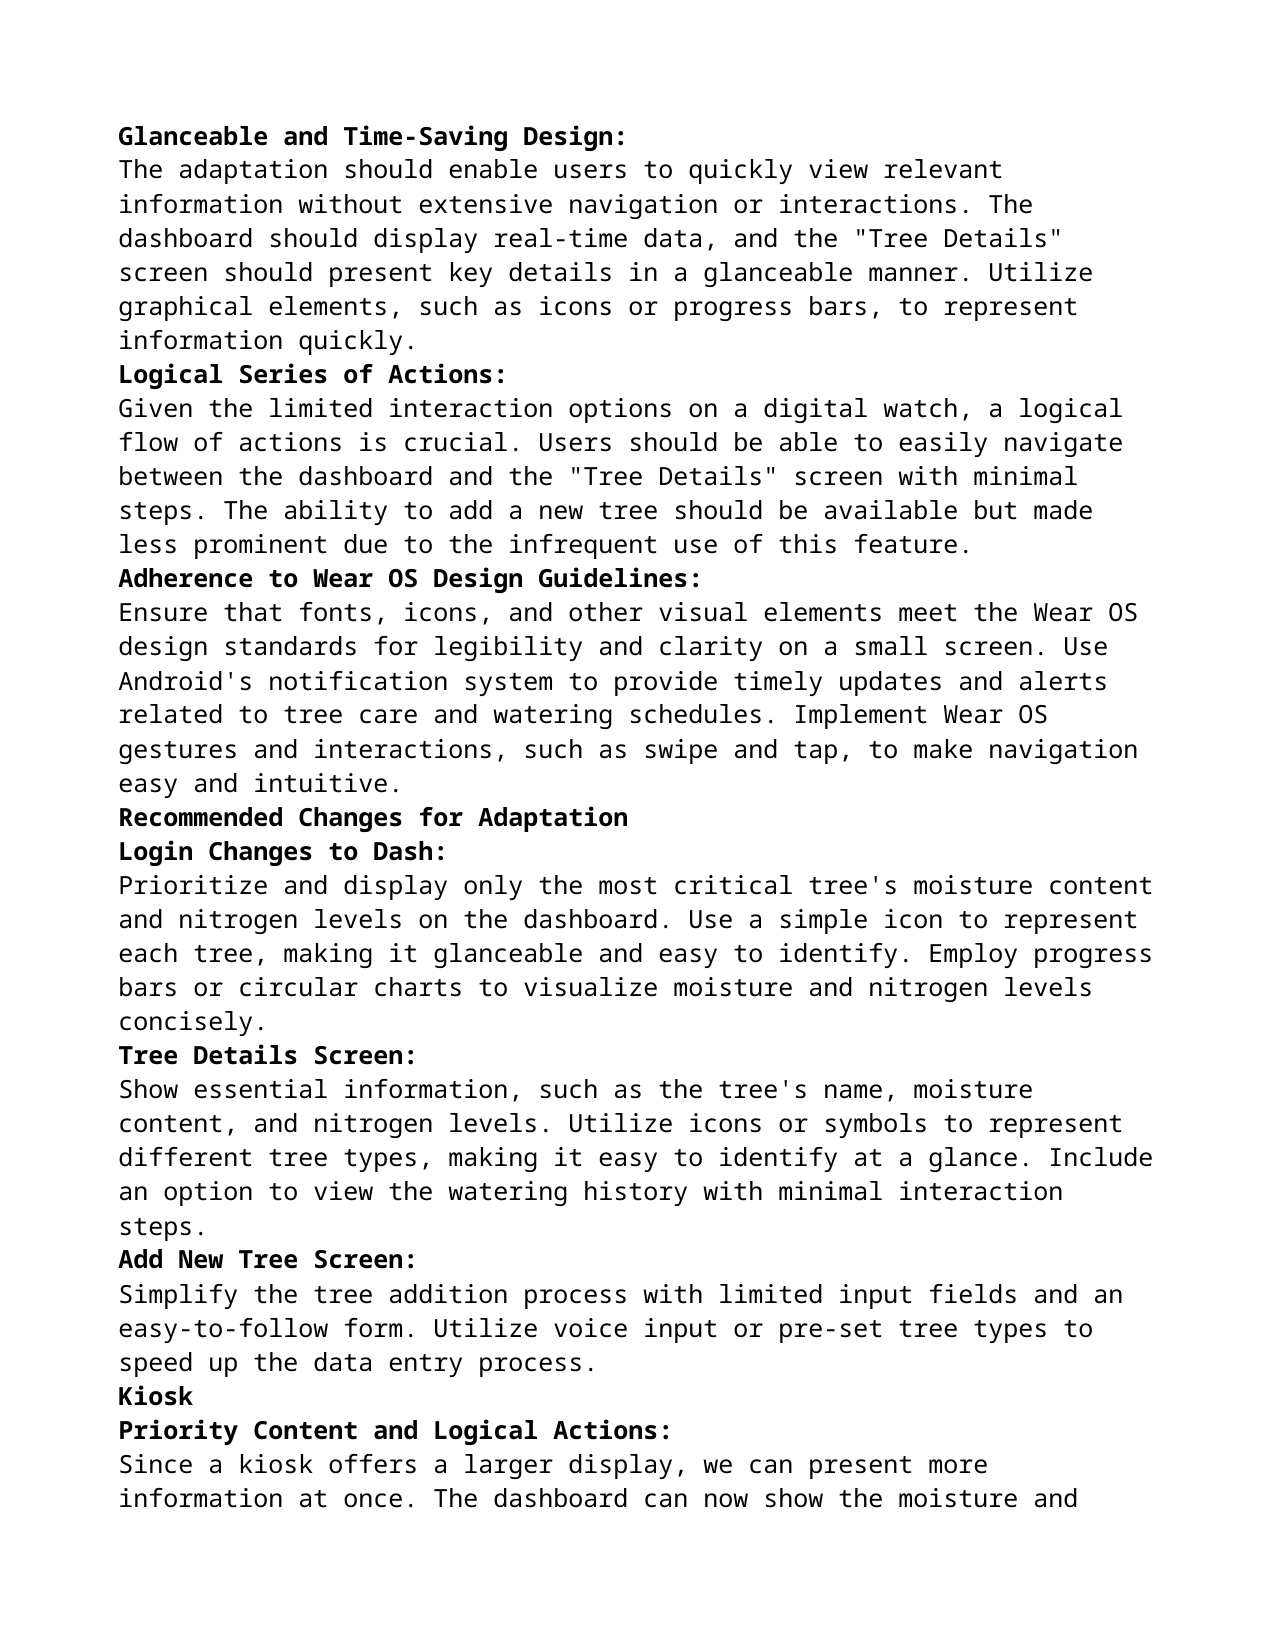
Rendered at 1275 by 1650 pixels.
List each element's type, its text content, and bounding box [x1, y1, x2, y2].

text Prioritize and display only the most critical tree's moisture content and nitrogen levels on the dashboard. Use a simple icon to represent each tree, making it glanceable and easy to identify. Employ progress bars or circular charts to visualize moisture and nitrogen levels concisely. [118, 867, 1157, 1038]
text Simplify the tree addition process with limited input fields and an easy-to-follow form. Utilize voice input or pre-set tree types to speed up the data entry process. [118, 1276, 1157, 1378]
text Login Changes to Dash: [118, 833, 1157, 867]
text Tree Details Screen: [118, 1038, 1157, 1072]
text Glanceable and Time-Saving Design: [118, 118, 1157, 152]
text Adherence to Wear OS Design Guidelines: [118, 561, 1157, 595]
text Show essential information, such as the tree's name, moisture content, and nitrogen levels. Utilize icons or symbols to represent different tree types, making it easy to identify at a glance. Include an option to view the watering history with minimal interaction steps. [118, 1072, 1157, 1242]
text Add New Tree Screen: [118, 1242, 1157, 1276]
text Recommended Changes for Adaptation [118, 799, 1157, 833]
text The adaptation should enable users to quickly view relevant information without extensive navigation or interactions. The dashboard should display real-time data, and the "Tree Details" screen should present key details in a glanceable manner. Utilize graphical elements, such as icons or progress bars, to represent information quickly. [118, 152, 1157, 357]
text Given the limited interaction options on a digital watch, a logical flow of actions is crucial. Users should be able to easily navigate between the dashboard and the "Tree Details" screen with minimal steps. The ability to add a new tree should be available but made less prominent due to the infrequent use of this feature. [118, 391, 1157, 561]
text Ensure that fonts, icons, and other visual elements meet the Wear OS design standards for legibility and clarity on a small screen. Use Android's notification system to provide timely updates and alerts related to tree care and watering schedules. Implement Wear OS gestures and interactions, such as swipe and tap, to make navigation easy and intuitive. [118, 595, 1157, 799]
text Since a kiosk offers a larger display, we can present more information at once. The dashboard can now show the moisture and [118, 1447, 1157, 1515]
text Priority Content and Logical Actions: [118, 1412, 1157, 1447]
text Kiosk [118, 1378, 1157, 1412]
text Logical Series of Actions: [118, 357, 1157, 391]
